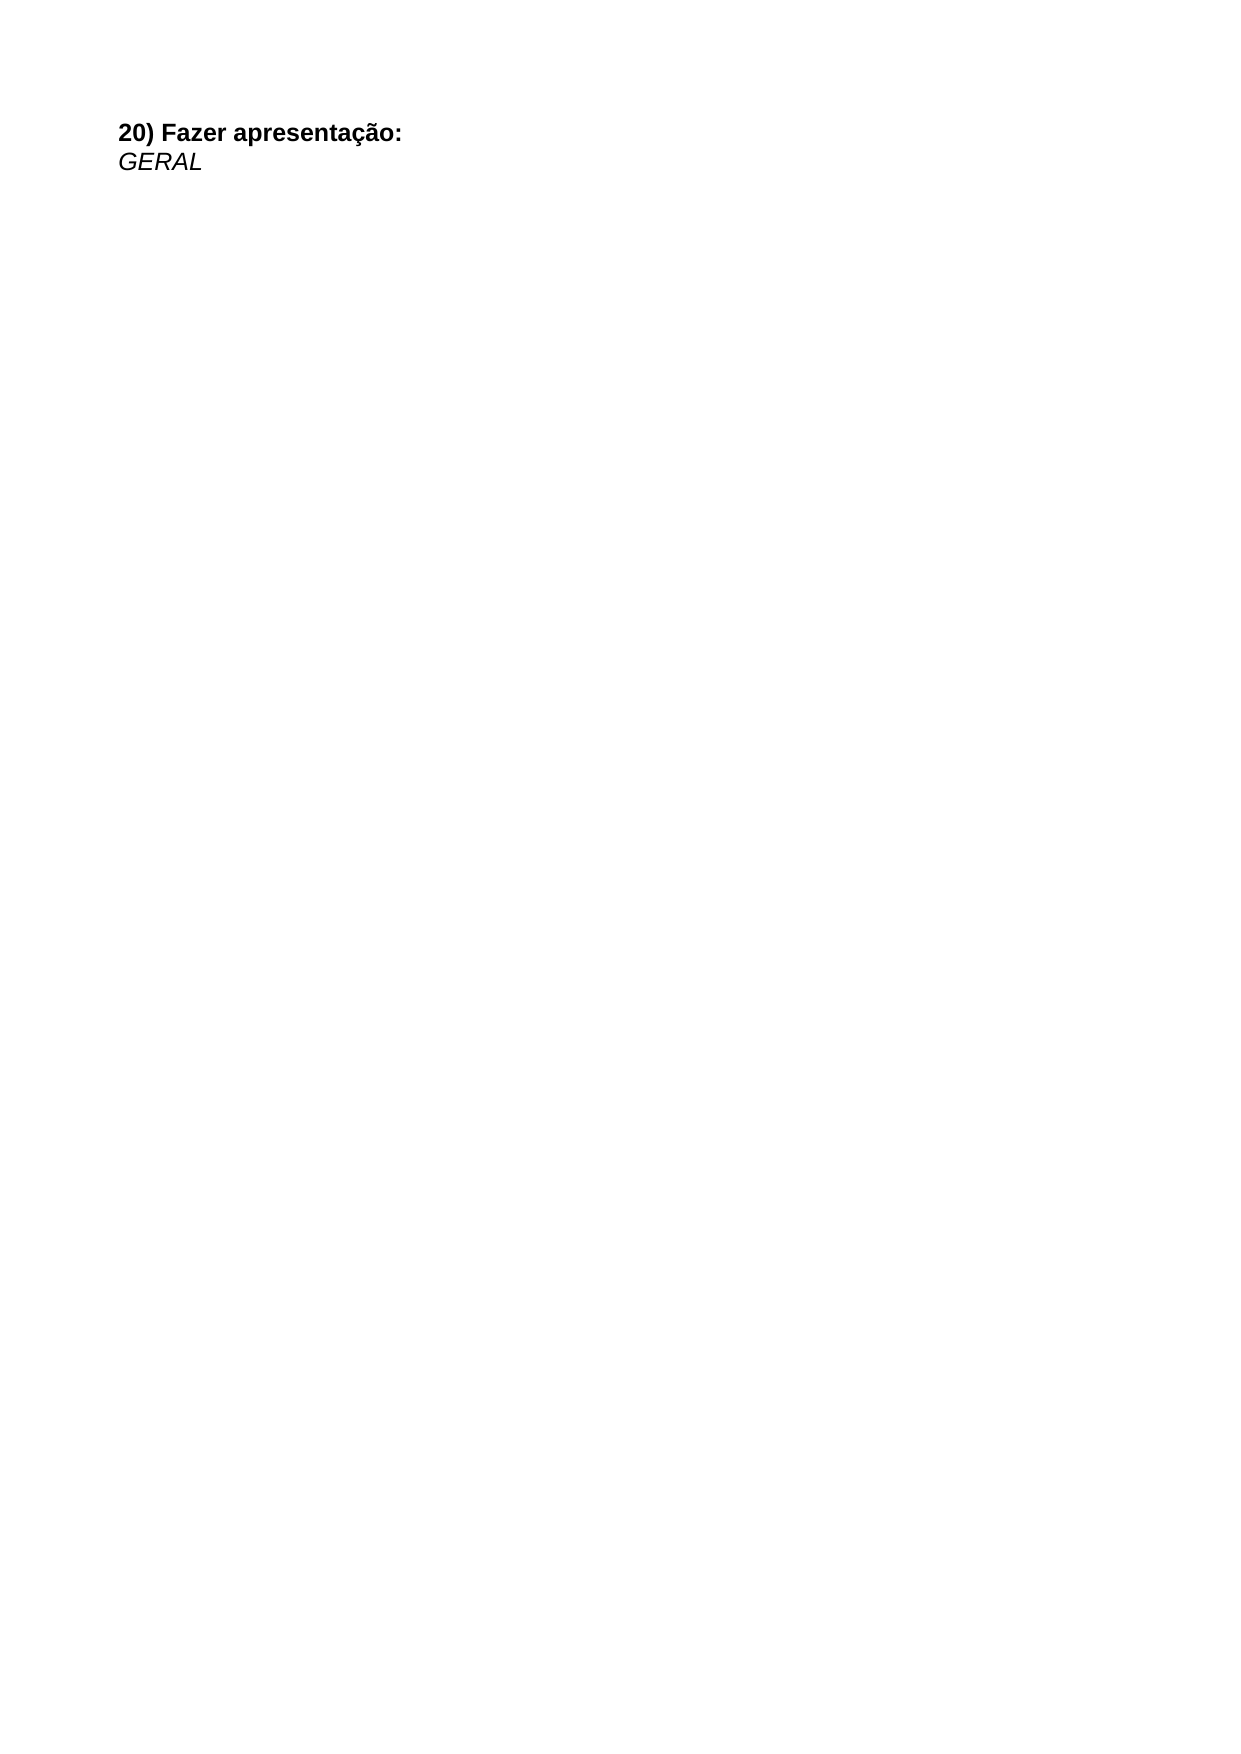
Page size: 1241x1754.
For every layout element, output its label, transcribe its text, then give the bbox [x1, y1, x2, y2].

text 20) Fazer apresentação: [118, 118, 1122, 147]
text GERAL [118, 147, 1122, 176]
